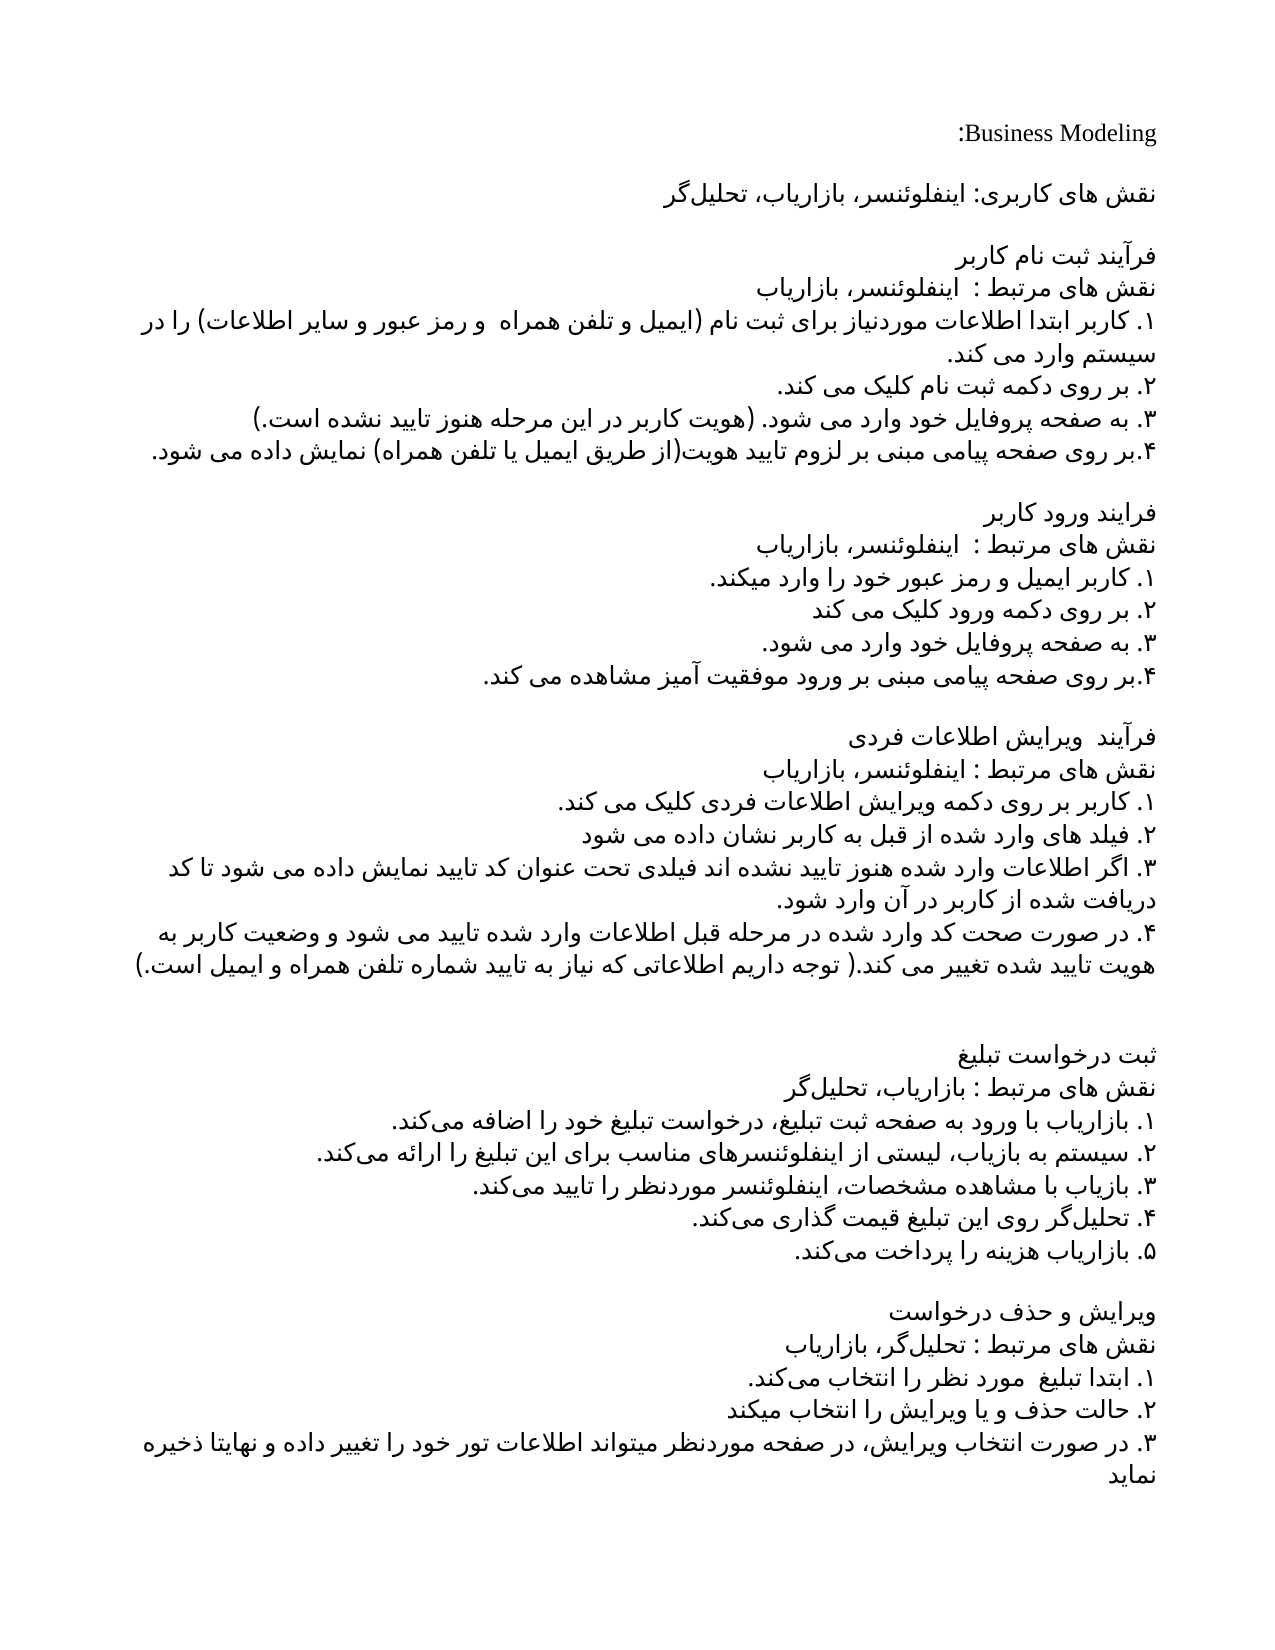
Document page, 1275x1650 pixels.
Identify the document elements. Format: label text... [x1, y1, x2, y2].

text نقش های مرتبط : اینفلوئنسر، بازاریاب [118, 756, 1157, 788]
text ۱. ابتدا تبلیغ مورد نظر را انتخاب می‌کند. [118, 1364, 1157, 1396]
text ۴.بر روی صفحه پیامی مبنی بر لزوم تایید هویت(از طریق ایمیل یا تلفن همراه) نمایش داده می شود. [118, 437, 1157, 470]
text ویرایش و حذف درخواست [118, 1298, 1157, 1331]
text فرایند ورود کاربر [118, 499, 1157, 531]
text ۳. در صورت انتخاب ویرایش، در صفحه موردنظر میتواند اطلاعات تور خود را تغییر داده و نهایتا ذخیره نماید [118, 1429, 1157, 1494]
text فرآیند ویرایش اطلاعات فردی [118, 723, 1157, 756]
text ثبت درخواست تبلیغ [118, 1041, 1157, 1074]
text ۳. به صفحه پروفایل خود وارد می شود. [118, 629, 1157, 662]
text ۱. کاربر بر روی دکمه ویرایش اطلاعات فردی کلیک می کند. [118, 788, 1157, 821]
text ۲. بر روی دکمه ثبت نام کلیک می کند. [118, 372, 1157, 405]
text ۱. بازاریاب با ورود به صفحه ثبت تبلیغ، درخواست تبلیغ خود را اضافه می‌کند. [118, 1107, 1157, 1139]
text ۱. کاربر ابتدا اطلاعات موردنیاز برای ثبت نام (ایمیل و تلفن همراه و رمز عبور و سایر اطلاعات) را در سیستم وارد می کند. [118, 307, 1157, 372]
text Business Modeling: [118, 118, 1157, 152]
text ۳. به صفحه پروفایل خود وارد می شود. (هویت کاربر در این مرحله هنوز تایید نشده است.) [118, 405, 1157, 437]
text نقش های مرتبط : اینفلوئنسر، بازاریاب [118, 274, 1157, 307]
text ۵. بازاریاب هزینه را پرداخت می‌کند. [118, 1237, 1157, 1270]
text ۱. کاربر ایمیل و رمز عبور خود را وارد میکند. [118, 564, 1157, 597]
text ۳. بازیاب با مشاهده مشخصات، اینفلوئنسر موردنظر را تایید می‌کند. [118, 1172, 1157, 1204]
text نقش های مرتبط : تحلیل‌گر، بازاریاب [118, 1331, 1157, 1364]
text ۲. بر روی دکمه ورود کلیک می کند [118, 597, 1157, 629]
text ۲. حالت حذف و یا ویرایش را انتخاب میکند [118, 1396, 1157, 1429]
text ۲. فیلد های وارد شده از قبل به کاربر نشان داده می شود [118, 821, 1157, 853]
text نقش های مرتبط : اینفلوئنسر، بازاریاب [118, 531, 1157, 564]
text ۴. در صورت صحت کد وارد شده در مرحله قبل اطلاعات وارد شده تایید می شود و وضعیت کاربر به هویت تایید شده تغییر می کند.( توجه داریم اطلاعاتی که نیاز به تایید شماره تلفن همراه و ایمیل است.) [118, 919, 1157, 984]
text نقش های مرتبط : بازاریاب، تحلیل‌گر [118, 1074, 1157, 1107]
text ۳. اگر اطلاعات وارد شده هنوز تایید نشده اند فیلدی تحت عنوان کد تایید نمایش داده می شود تا کد دریافت شده از کاربر در آن وارد شود. [118, 853, 1157, 919]
text نقش های کاربری: اینفلوئنسر، بازاریاب، تحلیل‌گر [118, 180, 1157, 213]
text فرآیند ثبت نام کاربر [118, 242, 1157, 274]
text ۲. سیستم به بازیاب، لیستی از اینفلوئنسرهای مناسب برای این تبلیغ را ارائه می‌کند. [118, 1139, 1157, 1172]
text ۴. تحلیل‌گر روی این تبلیغ قیمت گذاری می‌کند. [118, 1204, 1157, 1237]
text ۴.بر روی صفحه پیامی مبنی بر ورود موفقیت آمیز مشاهده می کند. [118, 662, 1157, 694]
